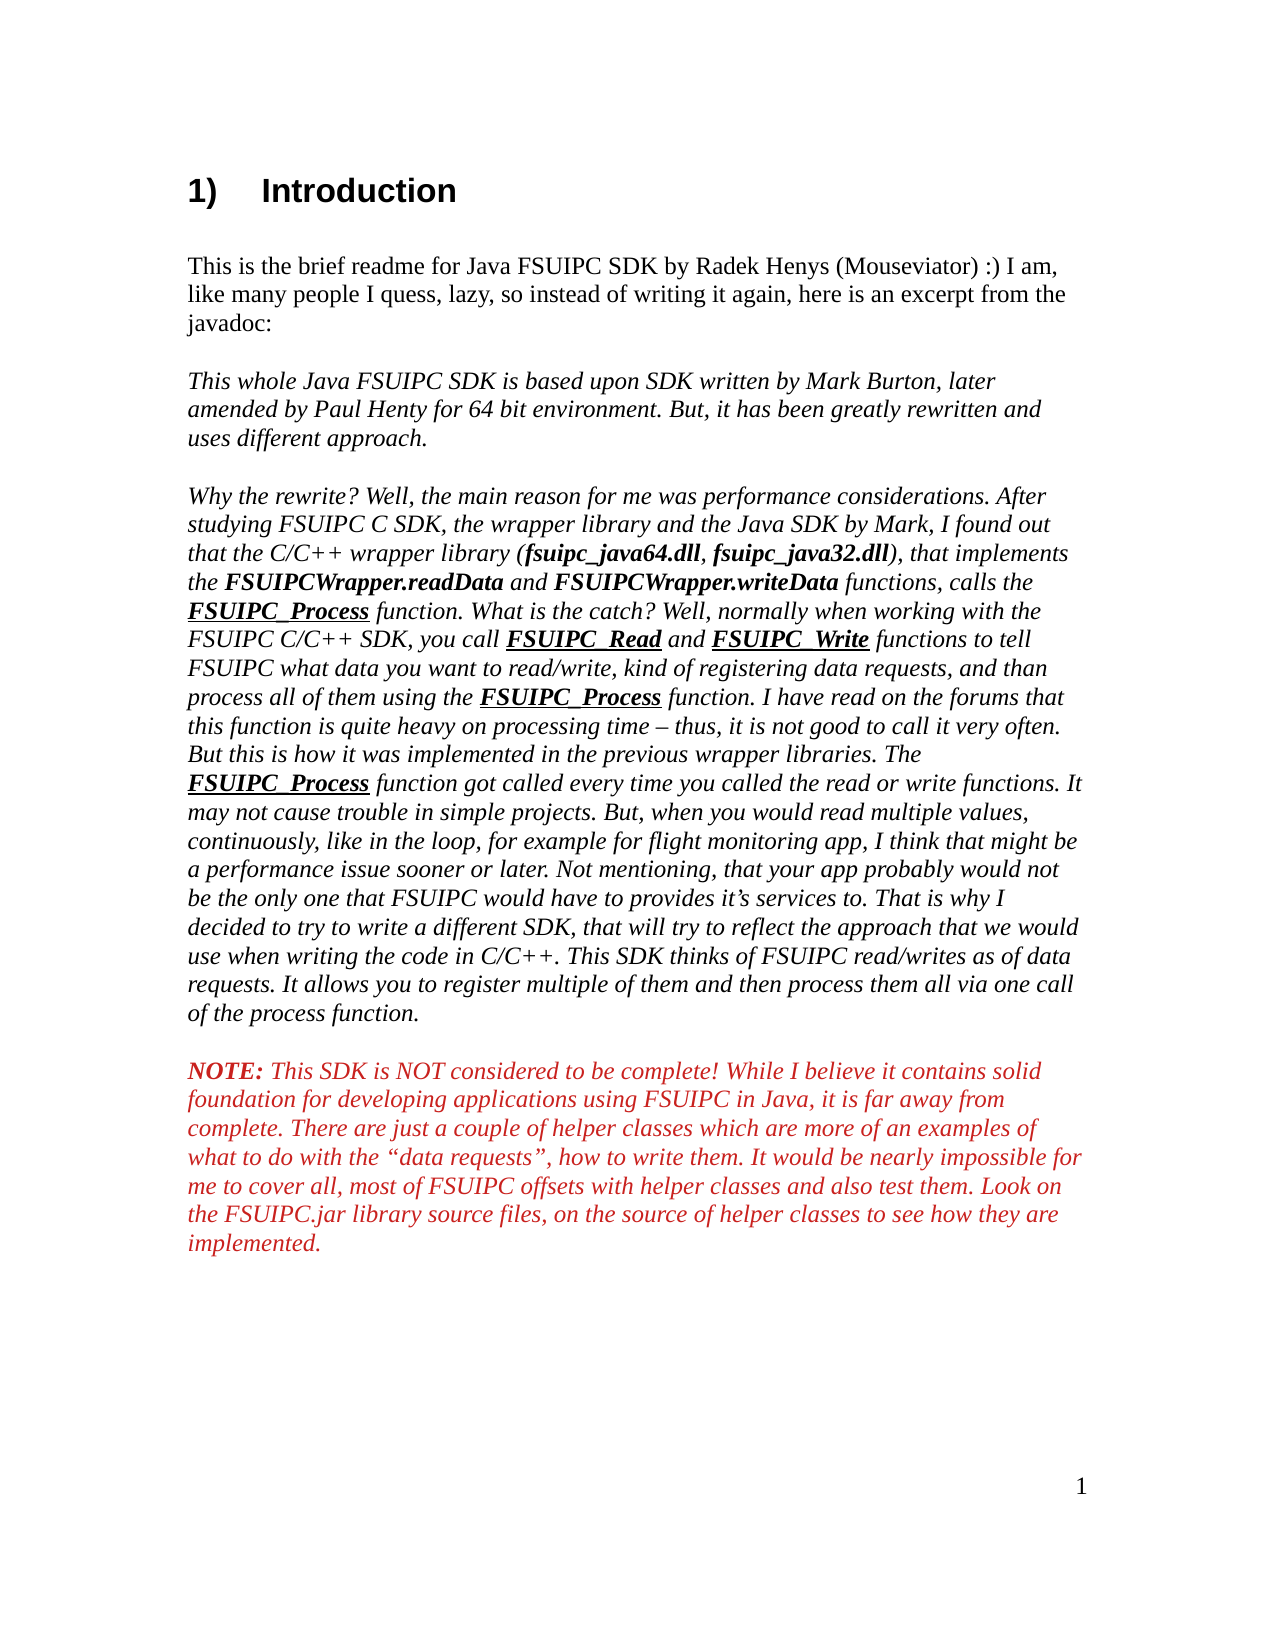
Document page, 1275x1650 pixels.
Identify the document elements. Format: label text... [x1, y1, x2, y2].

text This whole Java FSUIPC SDK is based upon SDK written by Mark Burton, later amended by Paul Henty for 64 bit environment. But, it has been greatly rewritten and uses different approach. [187, 366, 1087, 452]
text NOTE: This SDK is NOT considered to be complete! While I believe it contains solid foundation for developing applications using FSUIPC in Java, it is far away from complete. There are just a couple of helper classes which are more of an examples of what to do with the “data requests”, how to write them. It would be nearly impossible for me to cover all, most of FSUIPC offsets with helper classes and also test them. Look on the FSUIPC.jar library source files, on the source of helper classes to see how they are implemented. [187, 1056, 1087, 1257]
text This is the brief readme for Java FSUIPC SDK by Radek Henys (Mouseviator) :) I am, like many people I quess, lazy, so instead of writing it again, here is an excerpt from the javadoc: [187, 251, 1087, 337]
subtitle Introduction [187, 171, 1087, 209]
text Why the rewrite? Well, the main reason for me was performance considerations. After studying FSUIPC C SDK, the wrapper library and the Java SDK by Mark, I found out that the C/C++ wrapper library (fsuipc_java64.dll, fsuipc_java32.dll), that implements the FSUIPCWrapper.readData and FSUIPCWrapper.writeData functions, calls the FSUIPC_Process function. What is the catch? Well, normally when working with the FSUIPC C/C++ SDK, you call FSUIPC_Read and FSUIPC_Write functions to tell FSUIPC what data you want to read/write, kind of registering data requests, and than process all of them using the FSUIPC_Process function. I have read on the forums that this function is quite heavy on processing time – thus, it is not good to call it very often. But this is how it was implemented in the previous wrapper libraries. The FSUIPC_Process function got called every time you called the read or write functions. It may not cause trouble in simple projects. But, when you would read multiple values, continuously, like in the loop, for example for flight monitoring app, I think that might be a performance issue sooner or later. Not mentioning, that your app probably would not be the only one that FSUIPC would have to provides it’s services to. That is why I decided to try to write a different SDK, that will try to reflect the approach that we would use when writing the code in C/C++. This SDK thinks of FSUIPC read/writes as of data requests. It allows you to register multiple of them and then process them all via one call of the process function. [187, 481, 1087, 1027]
